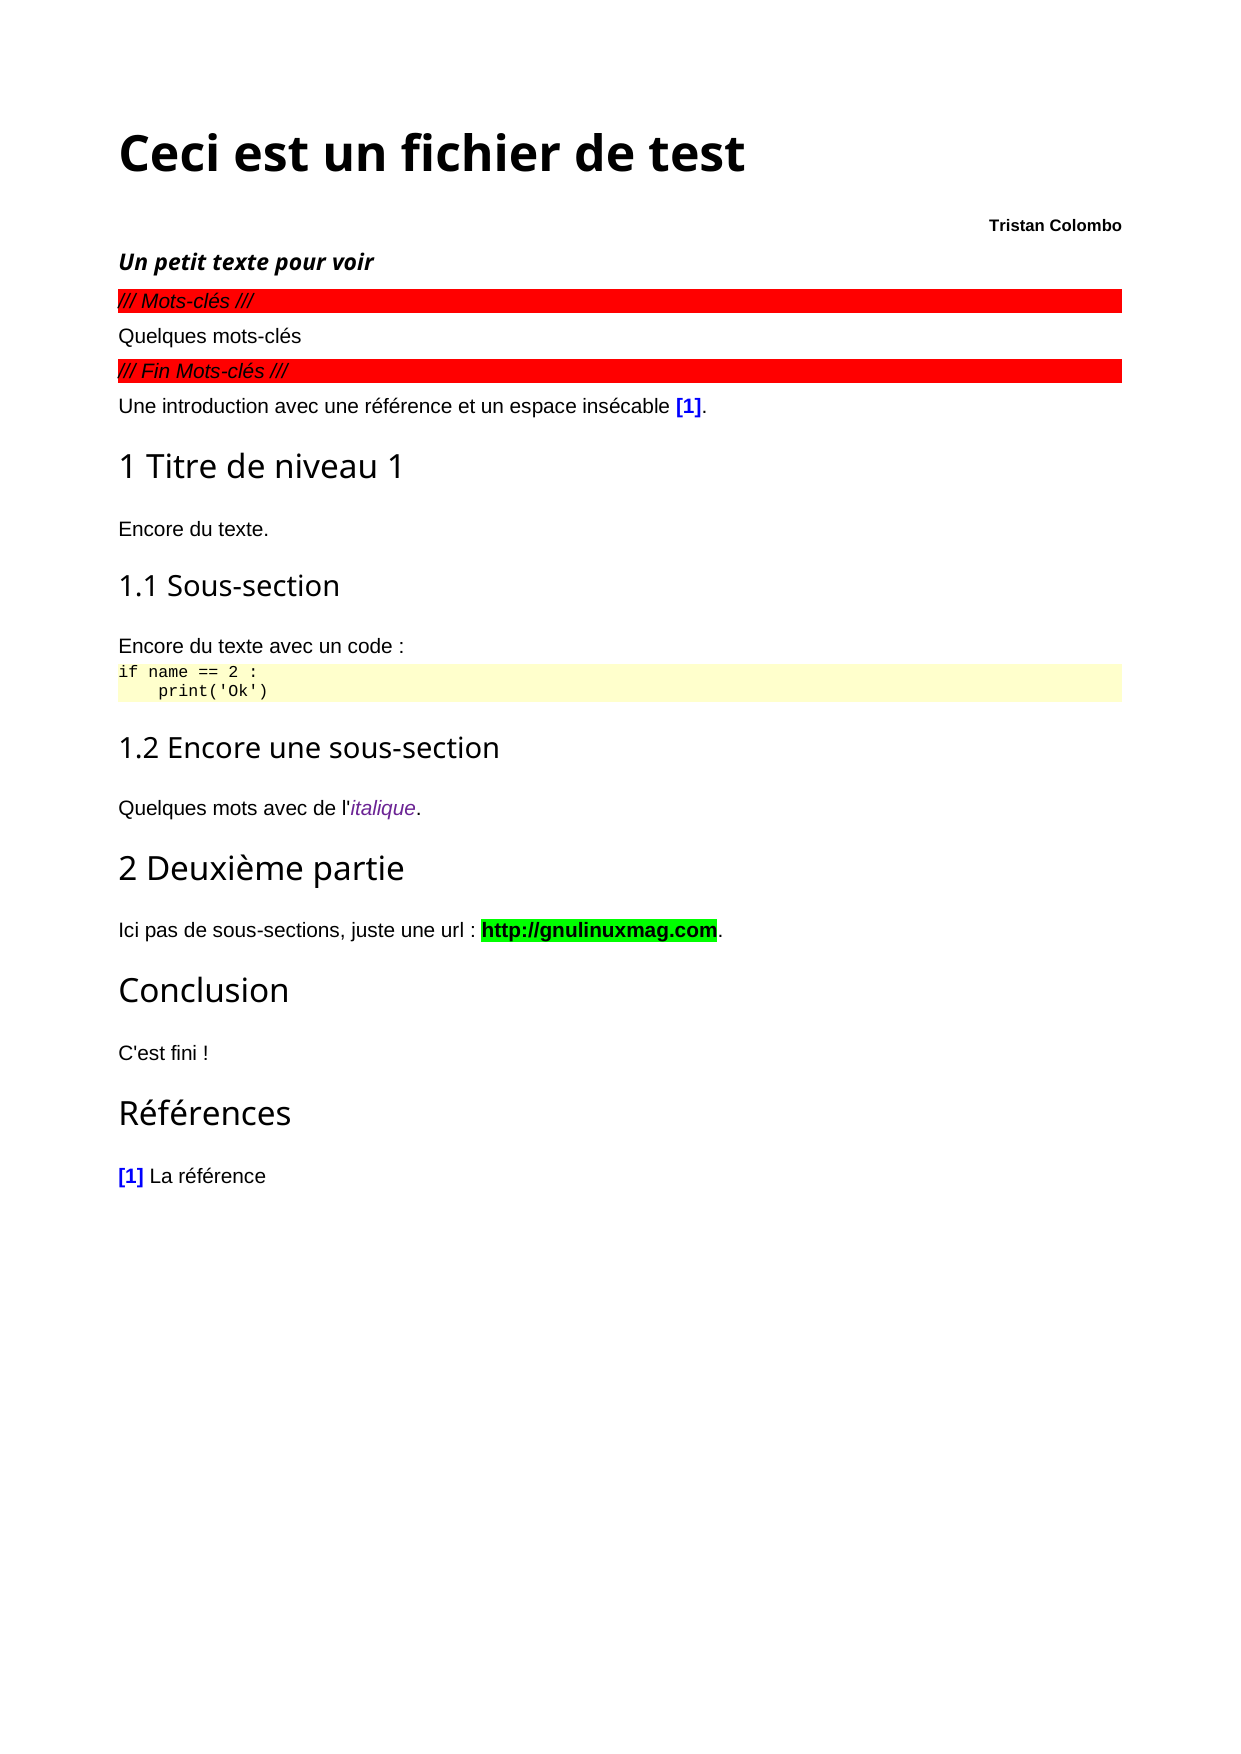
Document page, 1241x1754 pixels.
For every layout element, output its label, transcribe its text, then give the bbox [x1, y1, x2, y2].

text C'est fini ! [118, 1042, 1122, 1065]
text [1] La référence [118, 1165, 1122, 1188]
subtitle 1.1 Sous-section [118, 566, 1122, 605]
text Quelques mots-clés [118, 324, 1122, 348]
text Ici pas de sous-sections, juste une url : http://gnulinuxmag.com. [118, 919, 481, 942]
text Quelques mots avec de l'italique. [118, 796, 1122, 819]
subtitle Conclusion [118, 967, 1122, 1012]
text if name == 2 : [118, 664, 1122, 683]
text Tristan Colombo [118, 216, 1122, 234]
subtitle 2 Deuxième partie [118, 844, 1122, 889]
text Un petit texte pour voir [118, 246, 1122, 278]
subtitle 1.2 Encore une sous-section [118, 727, 1122, 767]
text Ici pas de sous-sections, juste une url : http://gnulinuxmag.com. [717, 919, 1122, 942]
text print('Ok') [118, 683, 1122, 702]
text /// Mots-clés /// [118, 289, 1122, 313]
subtitle Références [118, 1090, 1122, 1135]
text Une introduction avec une référence et un espace insécable [1]. [118, 394, 1122, 418]
text Encore du texte. [118, 517, 1122, 541]
text Encore du texte avec un code : [118, 635, 1122, 658]
text /// Fin Mots-clés /// [118, 359, 1122, 383]
subtitle 1 Titre de niveau 1 [118, 443, 1122, 488]
subtitle Ceci est un fichier de test [118, 118, 1122, 186]
